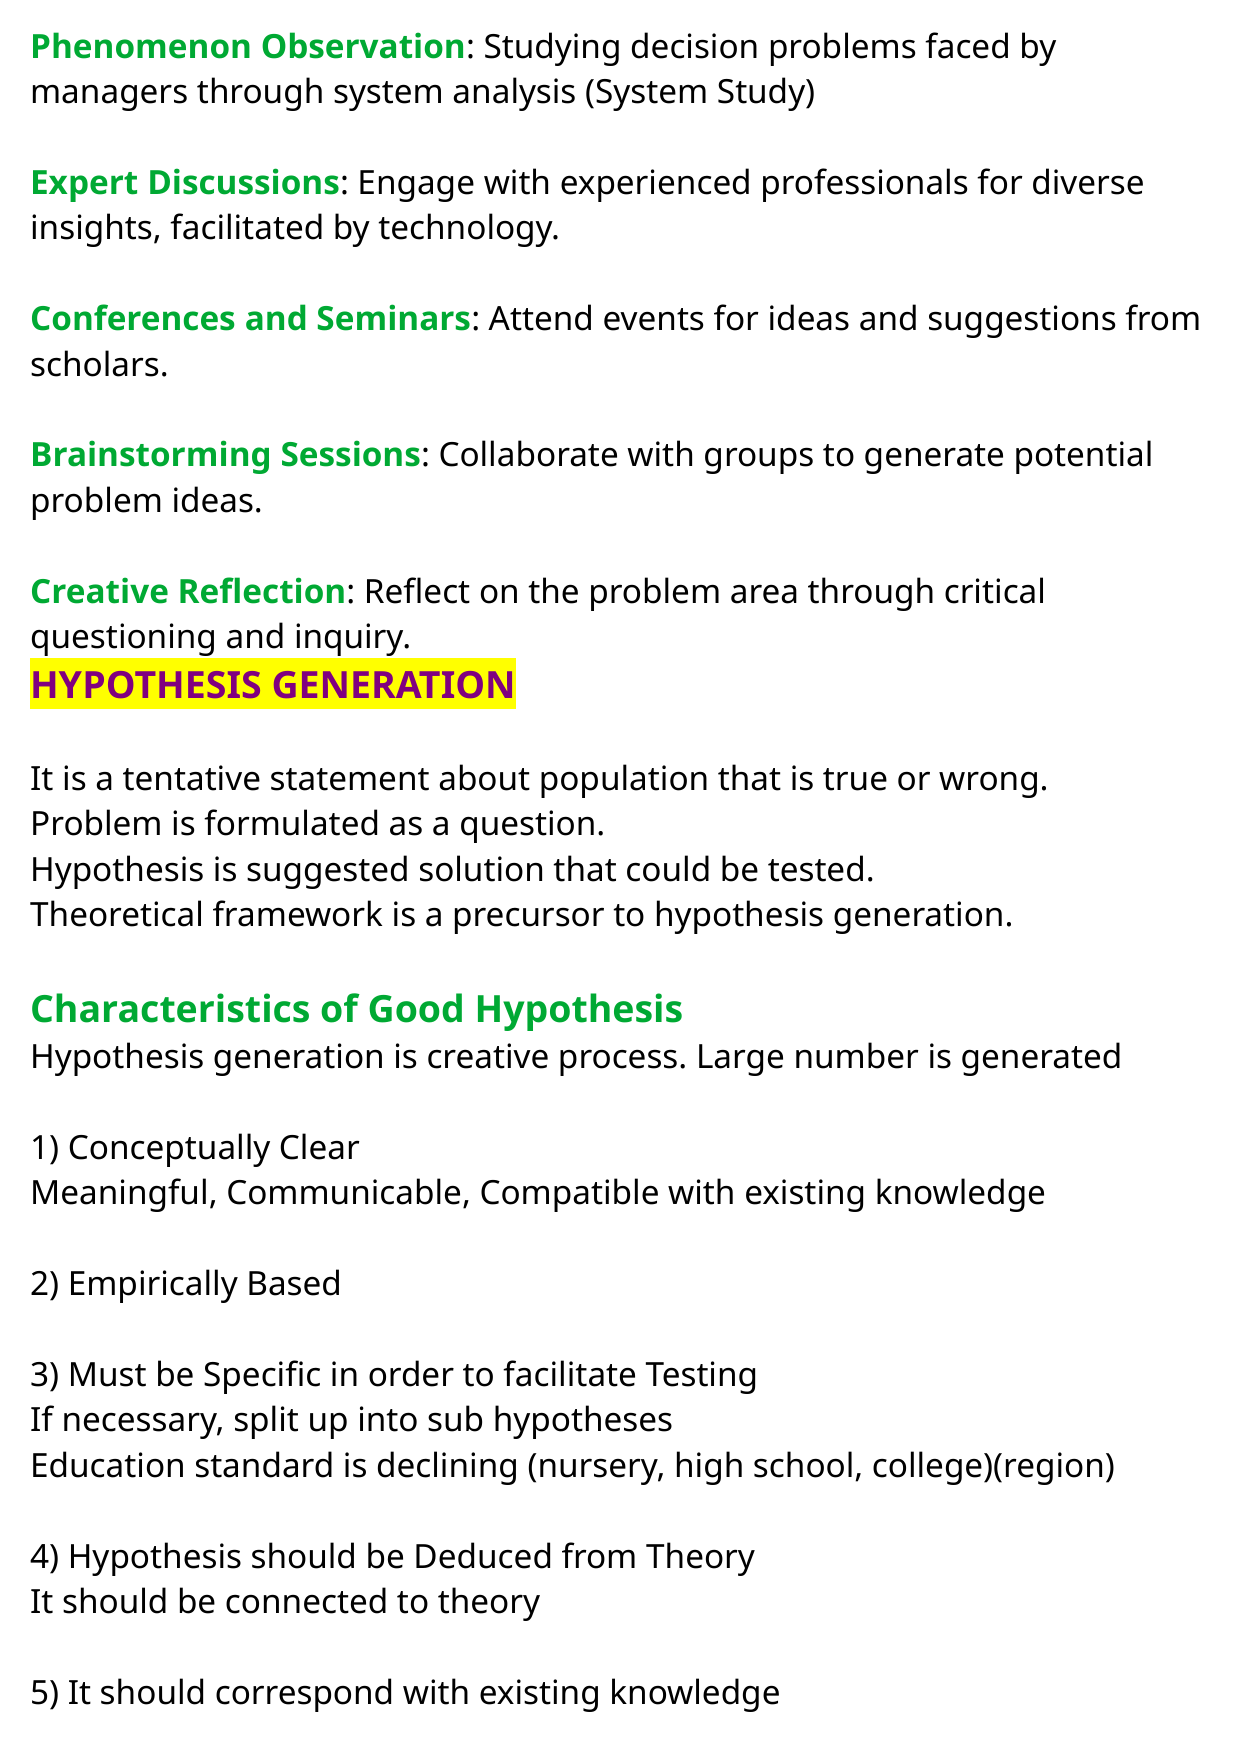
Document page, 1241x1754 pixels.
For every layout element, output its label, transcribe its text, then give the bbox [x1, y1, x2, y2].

subtitle 4) Hypothesis should be Deduced from Theory [30, 1532, 1211, 1578]
subtitle If necessary, split up into sub hypotheses [30, 1396, 1211, 1442]
subtitle 5) It should correspond with existing knowledge [30, 1669, 1211, 1714]
subtitle Phenomenon Observation: Studying decision problems faced by managers through system analysis (System Study) [30, 22, 1211, 113]
subtitle Theoretical framework is a precursor to hypothesis generation. [30, 891, 1211, 936]
subtitle HYPOTHESIS GENERATION [30, 658, 1211, 709]
subtitle 2) Empirically Based [30, 1260, 1211, 1305]
subtitle Conferences and Seminars: Attend events for ideas and suggestions from scholars. [30, 295, 1211, 386]
subtitle Creative Reflection: Reflect on the problem area through critical questioning and inquiry. [30, 567, 1211, 658]
subtitle Problem is formulated as a question. [30, 800, 1211, 846]
subtitle Education standard is declining (nursery, high school, college)(region) [30, 1442, 1211, 1487]
subtitle Characteristics of Good Hypothesis [30, 982, 1211, 1033]
subtitle Hypothesis is suggested solution that could be tested. [30, 846, 1211, 891]
subtitle Meaningful, Communicable, Compatible with existing knowledge [30, 1169, 1211, 1214]
subtitle It should be connected to theory [30, 1578, 1211, 1623]
subtitle 1) Conceptually Clear [30, 1124, 1211, 1169]
subtitle It is a tentative statement about population that is true or wrong. [30, 755, 1211, 800]
subtitle Expert Discussions: Engage with experienced professionals for diverse insights, facilitated by technology. [30, 159, 1211, 249]
subtitle 3) Must be Specific in order to facilitate Testing [30, 1351, 1211, 1396]
subtitle Hypothesis generation is creative process. Large number is generated [30, 1033, 1211, 1078]
subtitle Brainstorming Sessions: Collaborate with groups to generate potential problem ideas. [30, 431, 1211, 522]
